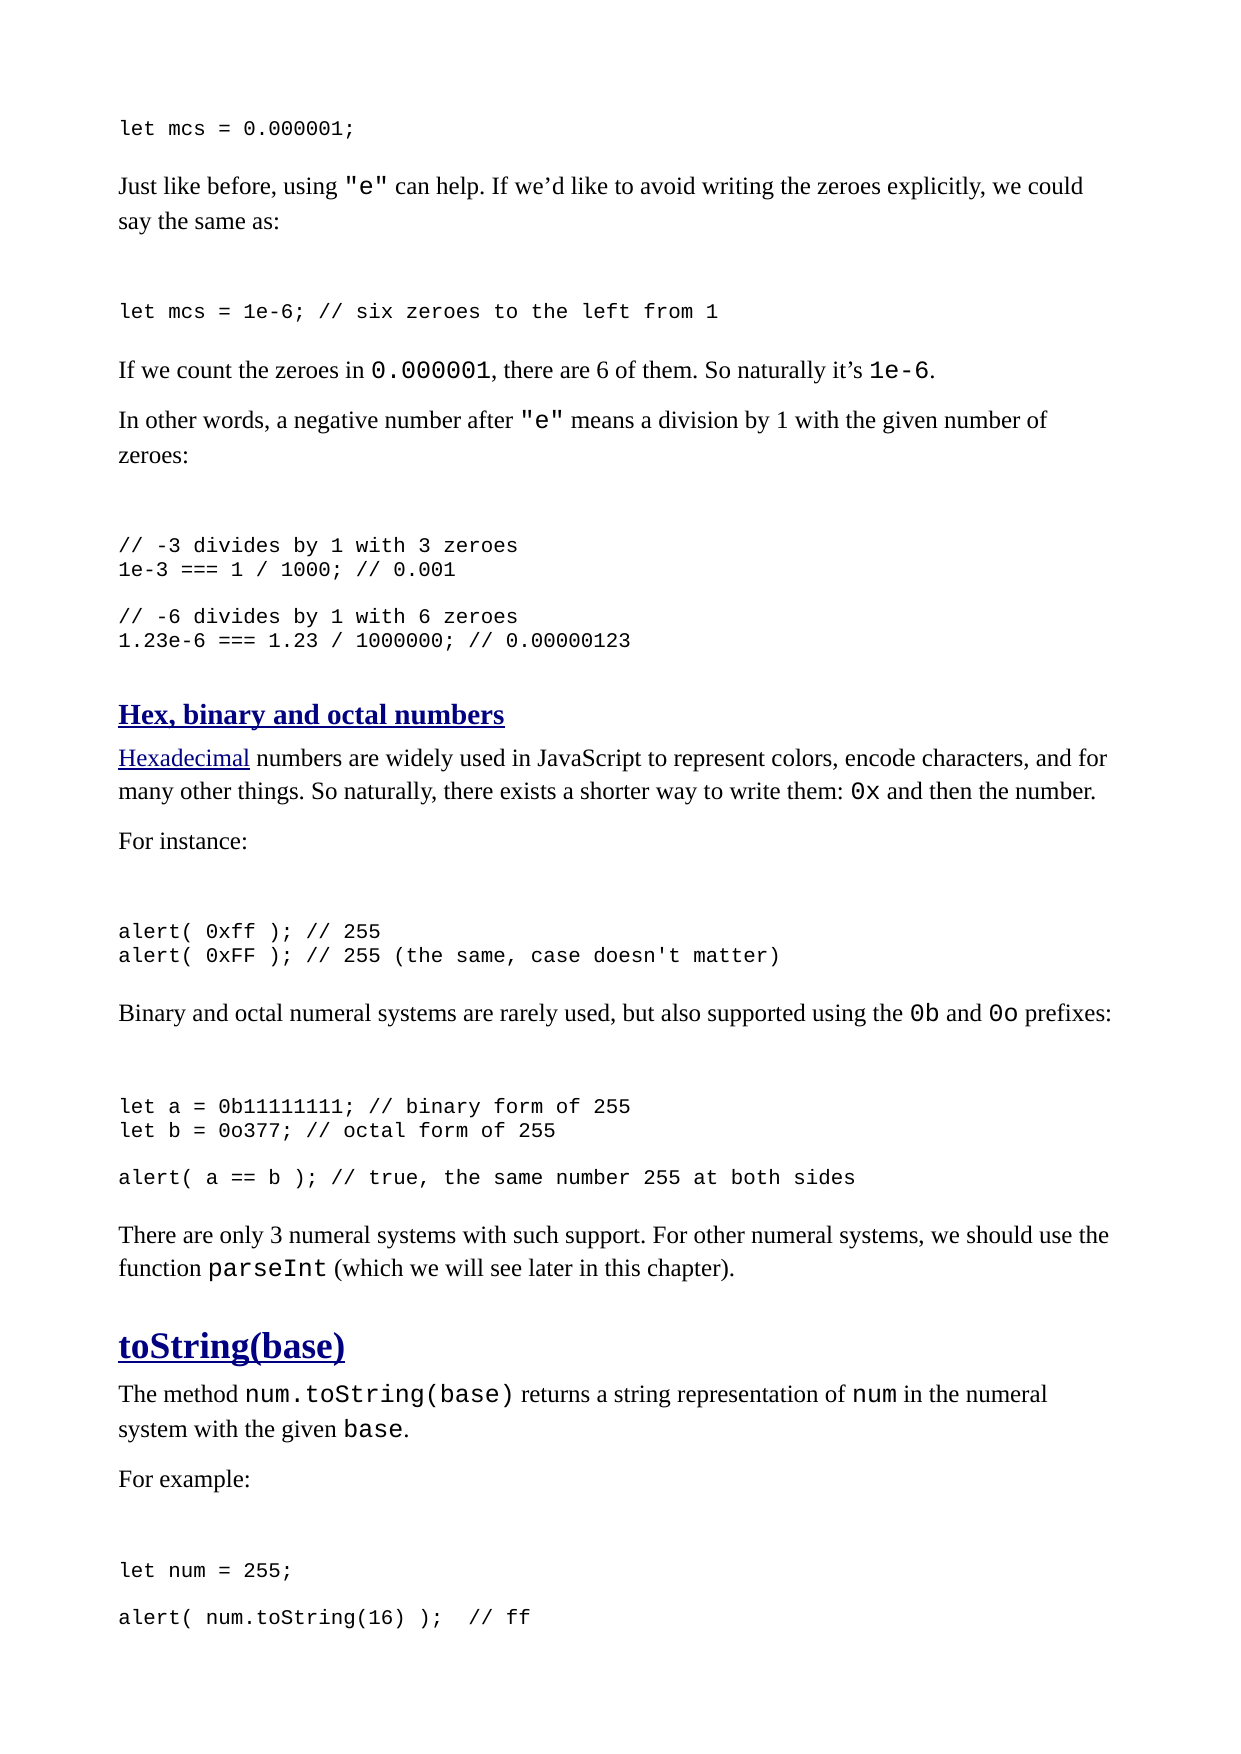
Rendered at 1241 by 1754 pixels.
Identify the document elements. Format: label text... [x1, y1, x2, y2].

text let a = 0b11111111; // binary form of 255 [118, 1096, 1122, 1119]
text In other words, a negative number after "e" means a division by 1 with the given number of zeroes: [118, 405, 1122, 468]
text For example: [118, 1464, 1122, 1493]
text // -3 divides by 1 with 3 zeroes [118, 535, 1122, 559]
text alert( num.toString(16) ); // ff [118, 1607, 1122, 1631]
text let mcs = 1e-6; // six zeroes to the left from 1 [118, 302, 1122, 325]
subtitle toString(base) [118, 1324, 1122, 1367]
text For instance: [118, 826, 1122, 855]
text 1e-3 === 1 / 1000; // 0.001 [118, 559, 1122, 582]
text let b = 0o377; // octal form of 255 [118, 1119, 1122, 1143]
text Just like before, using "e" can help. If we’d like to avoid writing the zeroes explicitly, we could say the same as: [118, 171, 1122, 235]
text let num = 255; [118, 1560, 1122, 1583]
text let mсs = 0.000001; [118, 118, 1122, 142]
text There are only 3 numeral systems with such support. For other numeral systems, we should use the function parseInt (which we will see later in this chapter). [118, 1220, 1122, 1284]
text Binary and octal numeral systems are rarely used, but also supported using the 0b and 0o prefixes: [118, 998, 1122, 1029]
subtitle Hex, binary and octal numbers [118, 697, 1122, 731]
text The method num.toString(base) returns a string representation of num in the numeral system with the given base. [118, 1379, 1122, 1445]
text // -6 divides by 1 with 6 zeroes [118, 606, 1122, 629]
text 1.23e-6 === 1.23 / 1000000; // 0.00000123 [118, 629, 1122, 653]
text alert( 0xff ); // 255 [118, 922, 1122, 945]
text alert( a == b ); // true, the same number 255 at both sides [118, 1167, 1122, 1191]
text Hexadecimal numbers are widely used in JavaScript to represent colors, encode characters, and for many other things. So naturally, there exists a shorter way to write them: 0x and then the number. [118, 743, 1122, 807]
text If we count the zeroes in 0.000001, there are 6 of them. So naturally it’s 1e-6. [118, 355, 1122, 386]
text alert( 0xFF ); // 255 (the same, case doesn't matter) [118, 945, 1122, 969]
